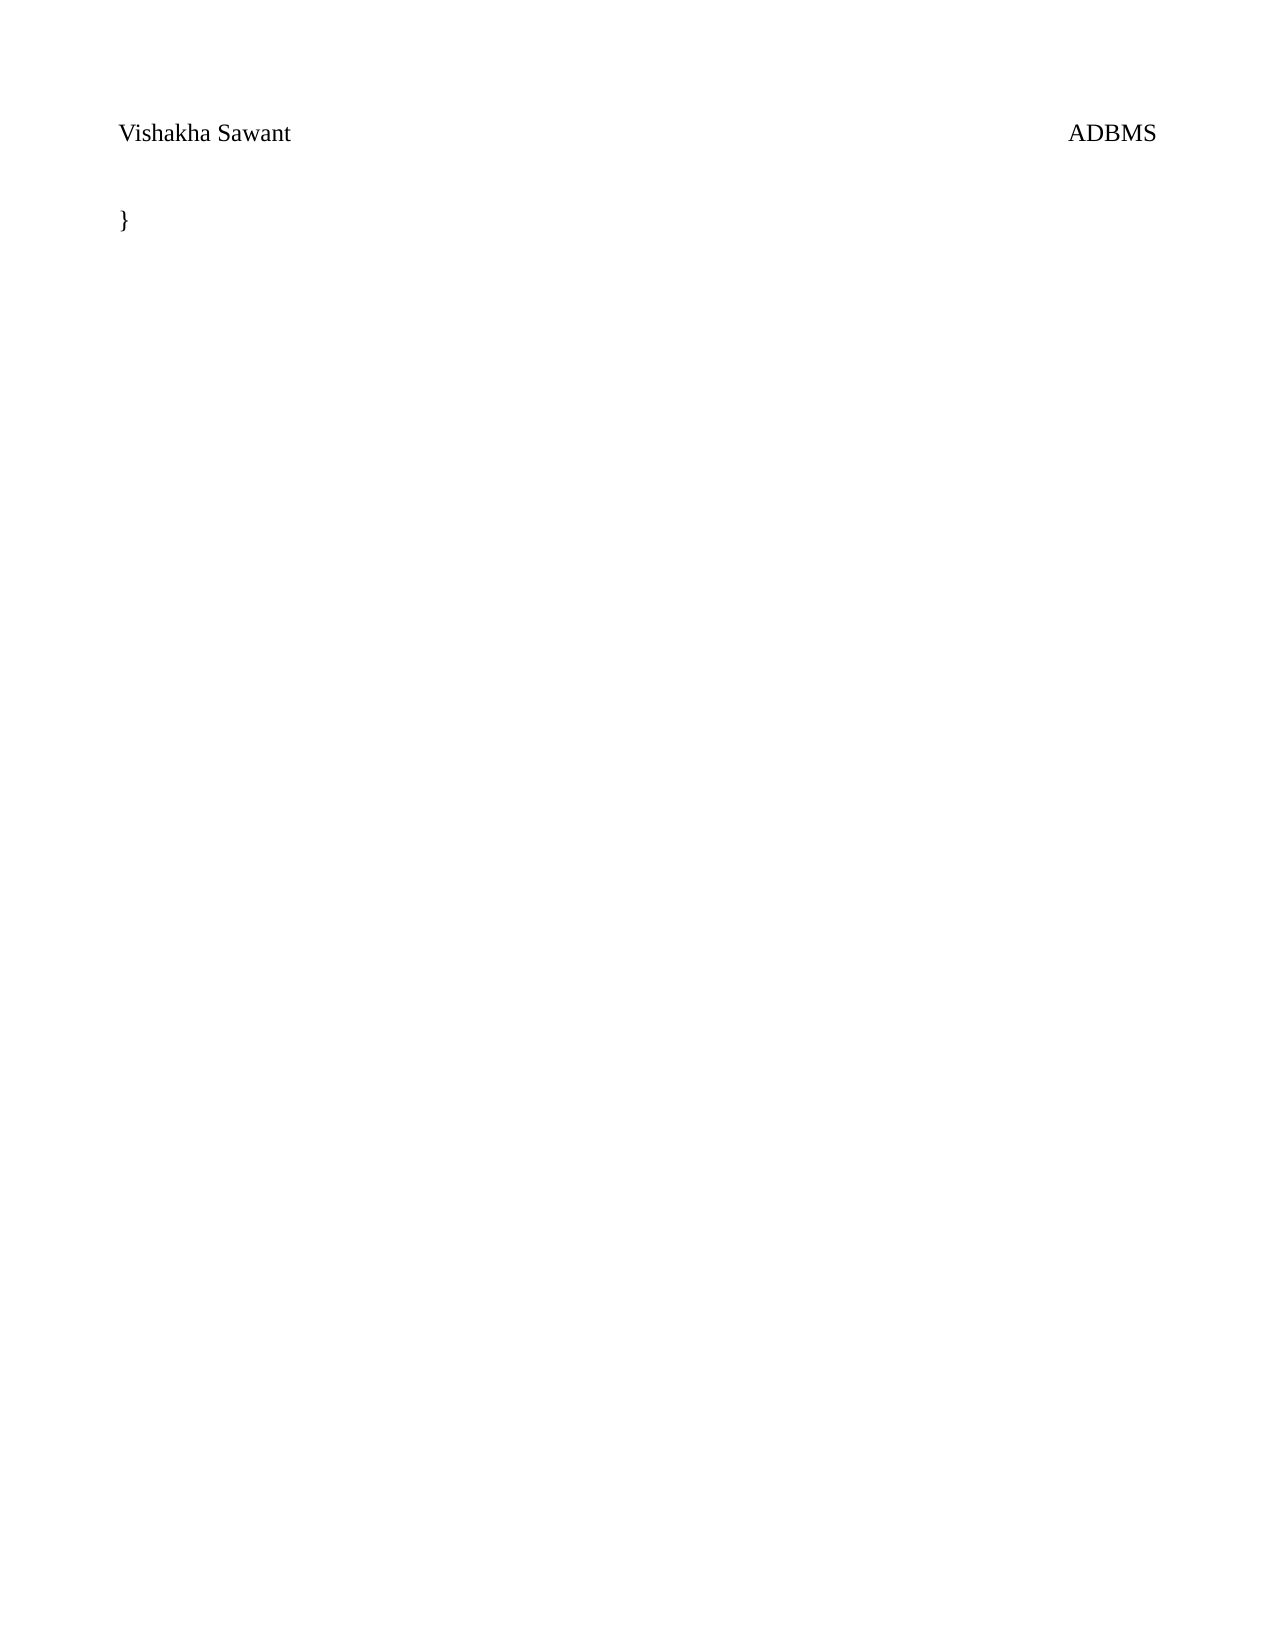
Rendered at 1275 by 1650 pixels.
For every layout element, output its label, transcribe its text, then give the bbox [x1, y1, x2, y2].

list } [118, 205, 1157, 234]
